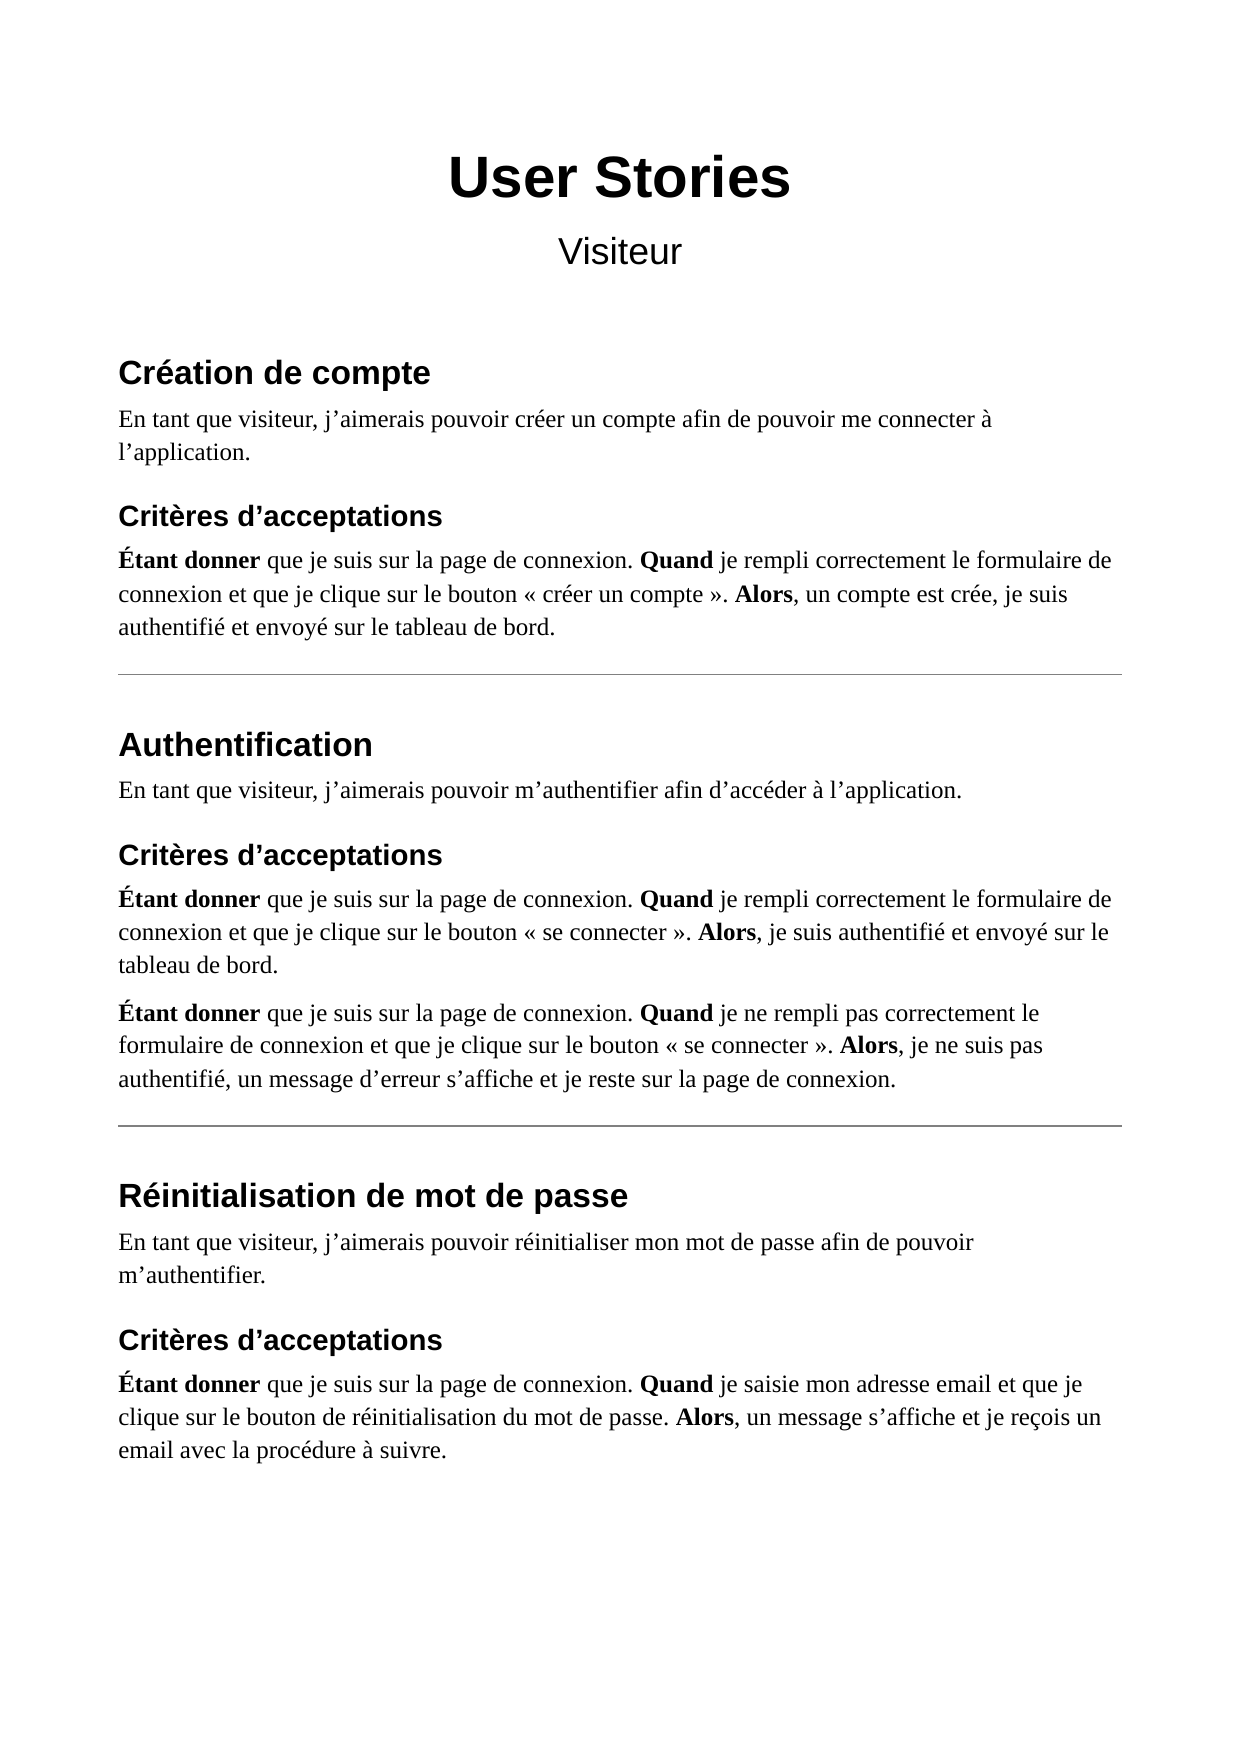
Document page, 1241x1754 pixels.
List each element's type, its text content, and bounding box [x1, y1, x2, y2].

subtitle Authentification [118, 724, 1122, 763]
text Étant donner que je suis sur la page de connexion. Quand je rempli correctement le formulaire de connexion et que je clique sur le bouton « créer un compte ». Alors, un compte est crée, je suis authentifié et envoyé sur le tableau de bord. [118, 546, 1122, 640]
subtitle Création de compte [118, 353, 1122, 392]
subtitle Visiteur [118, 229, 1122, 272]
text En tant que visiteur, j’aimerais pouvoir réinitialiser mon mot de passe afin de pouvoir m’authentifier. [118, 1227, 1122, 1289]
text En tant que visiteur, j’aimerais pouvoir m’authentifier afin d’accéder à l’application. [118, 776, 1122, 804]
text Étant donner que je suis sur la page de connexion. Quand je saisie mon adresse email et que je clique sur le bouton de réinitialisation du mot de passe. Alors, un message s’affiche et je reçois un email avec la procédure à suivre. [118, 1369, 1122, 1464]
text Étant donner que je suis sur la page de connexion. Quand je ne rempli pas correctement le formulaire de connexion et que je clique sur le bouton « se connecter ». Alors, je ne suis pas authentifié, un message d’erreur s’affiche et je reste sur la page de connexion. [118, 998, 1122, 1092]
subtitle Critères d’acceptations [118, 1323, 1122, 1356]
text En tant que visiteur, j’aimerais pouvoir créer un compte afin de pouvoir me connecter à l’application. [118, 404, 1122, 466]
text Étant donner que je suis sur la page de connexion. Quand je rempli correctement le formulaire de connexion et que je clique sur le bouton « se connecter ». Alors, je suis authentifié et envoyé sur le tableau de bord. [118, 884, 1122, 979]
subtitle Critères d’acceptations [118, 499, 1122, 533]
subtitle Critères d’acceptations [118, 838, 1122, 871]
subtitle Réinitialisation de mot de passe [118, 1176, 1122, 1215]
title User Stories [118, 143, 1122, 210]
